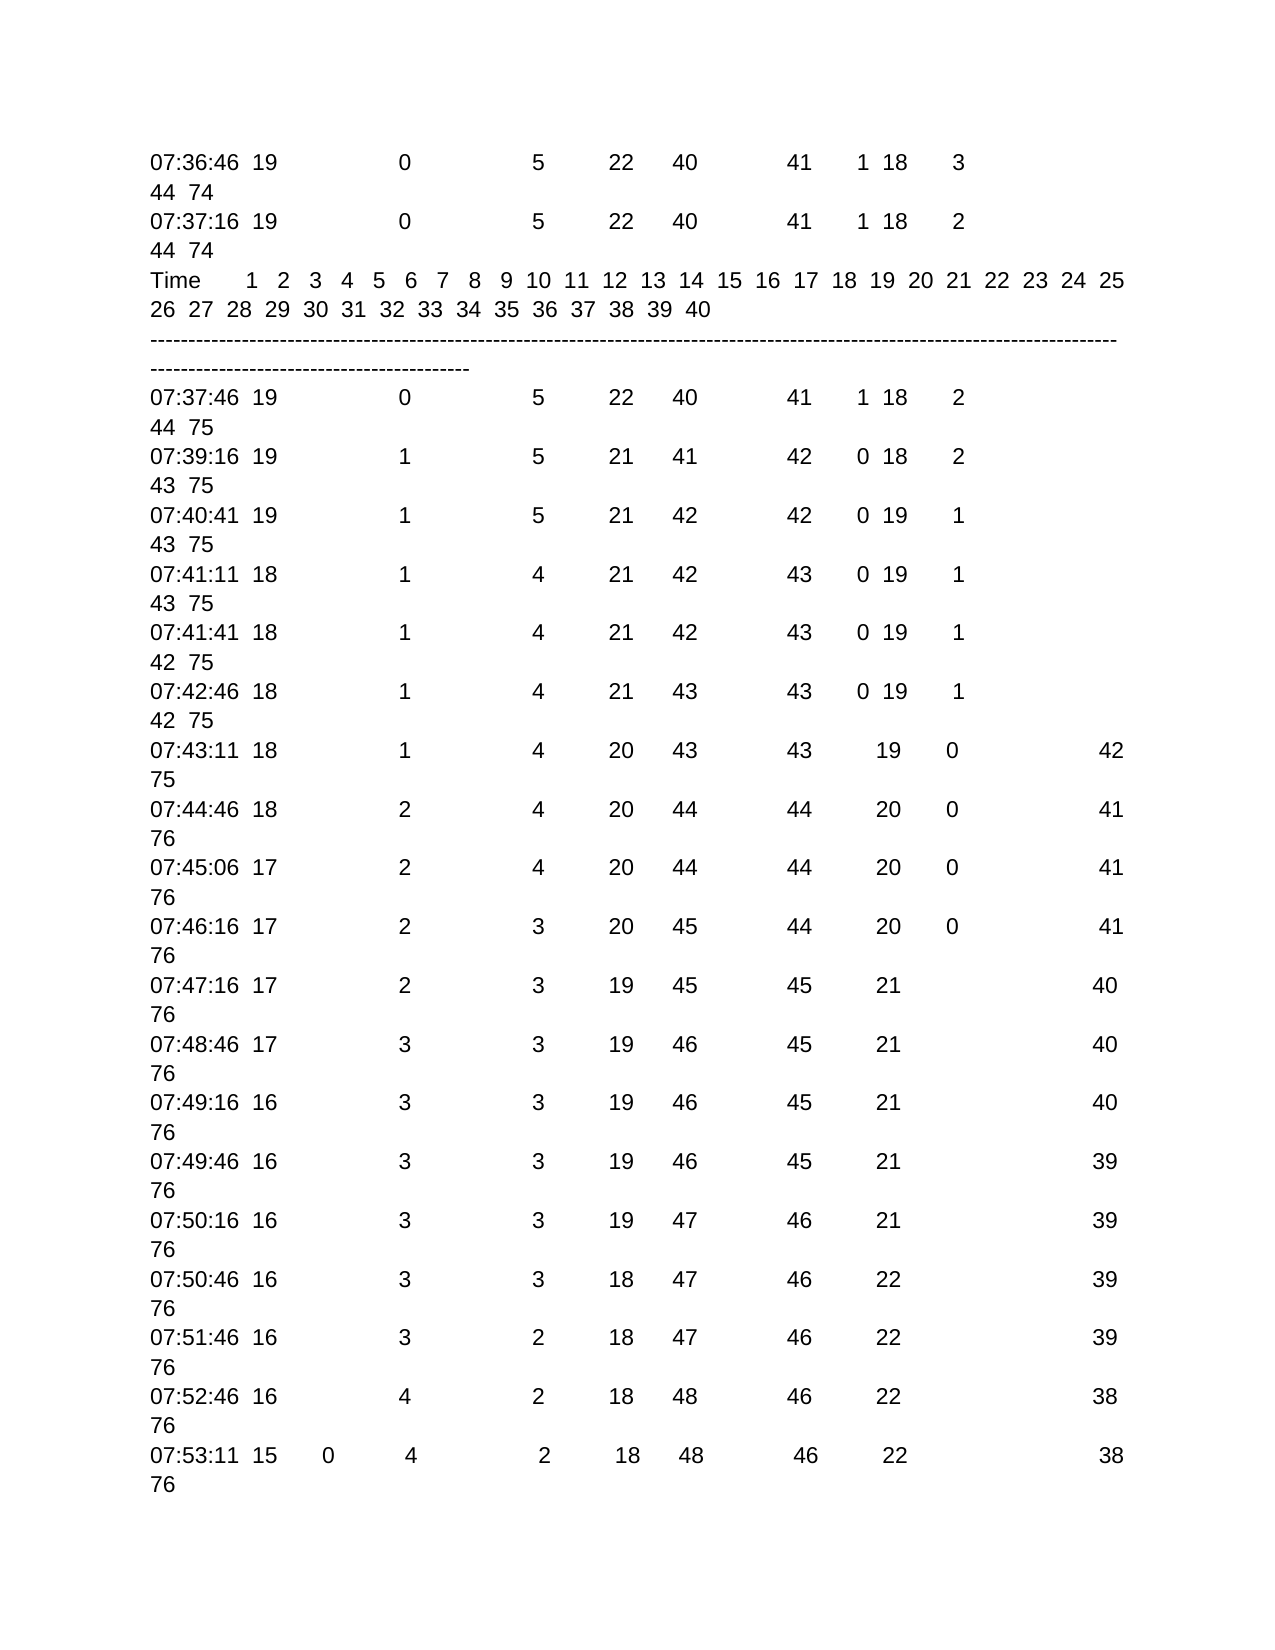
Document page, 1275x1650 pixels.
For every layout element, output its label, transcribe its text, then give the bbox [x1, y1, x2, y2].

text 07:37:46 19 0 5 22 40 41 1 18 2 44 75 [150, 385, 1125, 440]
text 07:40:41 19 1 5 21 42 42 0 19 1 43 75 [150, 502, 1125, 557]
text 07:37:16 19 0 5 22 40 41 1 18 2 44 74 [150, 209, 1125, 264]
text 07:53:11 15 0 4 2 18 48 46 22 38 76 [150, 1442, 1125, 1497]
text 07:44:46 18 2 4 20 44 44 20 0 41 76 [150, 796, 1125, 851]
text 07:49:16 16 3 3 19 46 45 21 40 76 [150, 1090, 1125, 1145]
text 07:50:46 16 3 3 18 47 46 22 39 76 [150, 1266, 1125, 1321]
text 07:41:41 18 1 4 21 42 43 0 19 1 42 75 [150, 620, 1125, 675]
text 07:43:11 18 1 4 20 43 43 19 0 42 75 [150, 737, 1125, 792]
text 07:52:46 16 4 2 18 48 46 22 38 76 [150, 1384, 1125, 1439]
text 07:45:06 17 2 4 20 44 44 20 0 41 76 [150, 855, 1125, 910]
text 07:42:46 18 1 4 21 43 43 0 19 1 42 75 [150, 679, 1125, 734]
text 07:46:16 17 2 3 20 45 44 20 0 41 76 [150, 914, 1125, 969]
text 07:39:16 19 1 5 21 41 42 0 18 2 43 75 [150, 444, 1125, 499]
text 07:47:16 17 2 3 19 45 45 21 40 76 [150, 972, 1125, 1027]
text 07:49:46 16 3 3 19 46 45 21 39 76 [150, 1149, 1125, 1204]
text 07:36:46 19 0 5 22 40 41 1 18 3 44 74 [150, 150, 1125, 205]
text 07:50:16 16 3 3 19 47 46 21 39 76 [150, 1207, 1125, 1262]
text ------------------------------------------------------------------------------------------------------------------------------------------------------------------------- [150, 326, 1125, 381]
text Time 1 2 3 4 5 6 7 8 9 10 11 12 13 14 15 16 17 18 19 20 21 22 23 24 25 26 27 28 29 30 31 32 33 34 35 36 37 38 39 40 [150, 267, 1125, 322]
text 07:48:46 17 3 3 19 46 45 21 40 76 [150, 1031, 1125, 1086]
text 07:51:46 16 3 2 18 47 46 22 39 76 [150, 1325, 1125, 1380]
text 07:41:11 18 1 4 21 42 43 0 19 1 43 75 [150, 561, 1125, 616]
